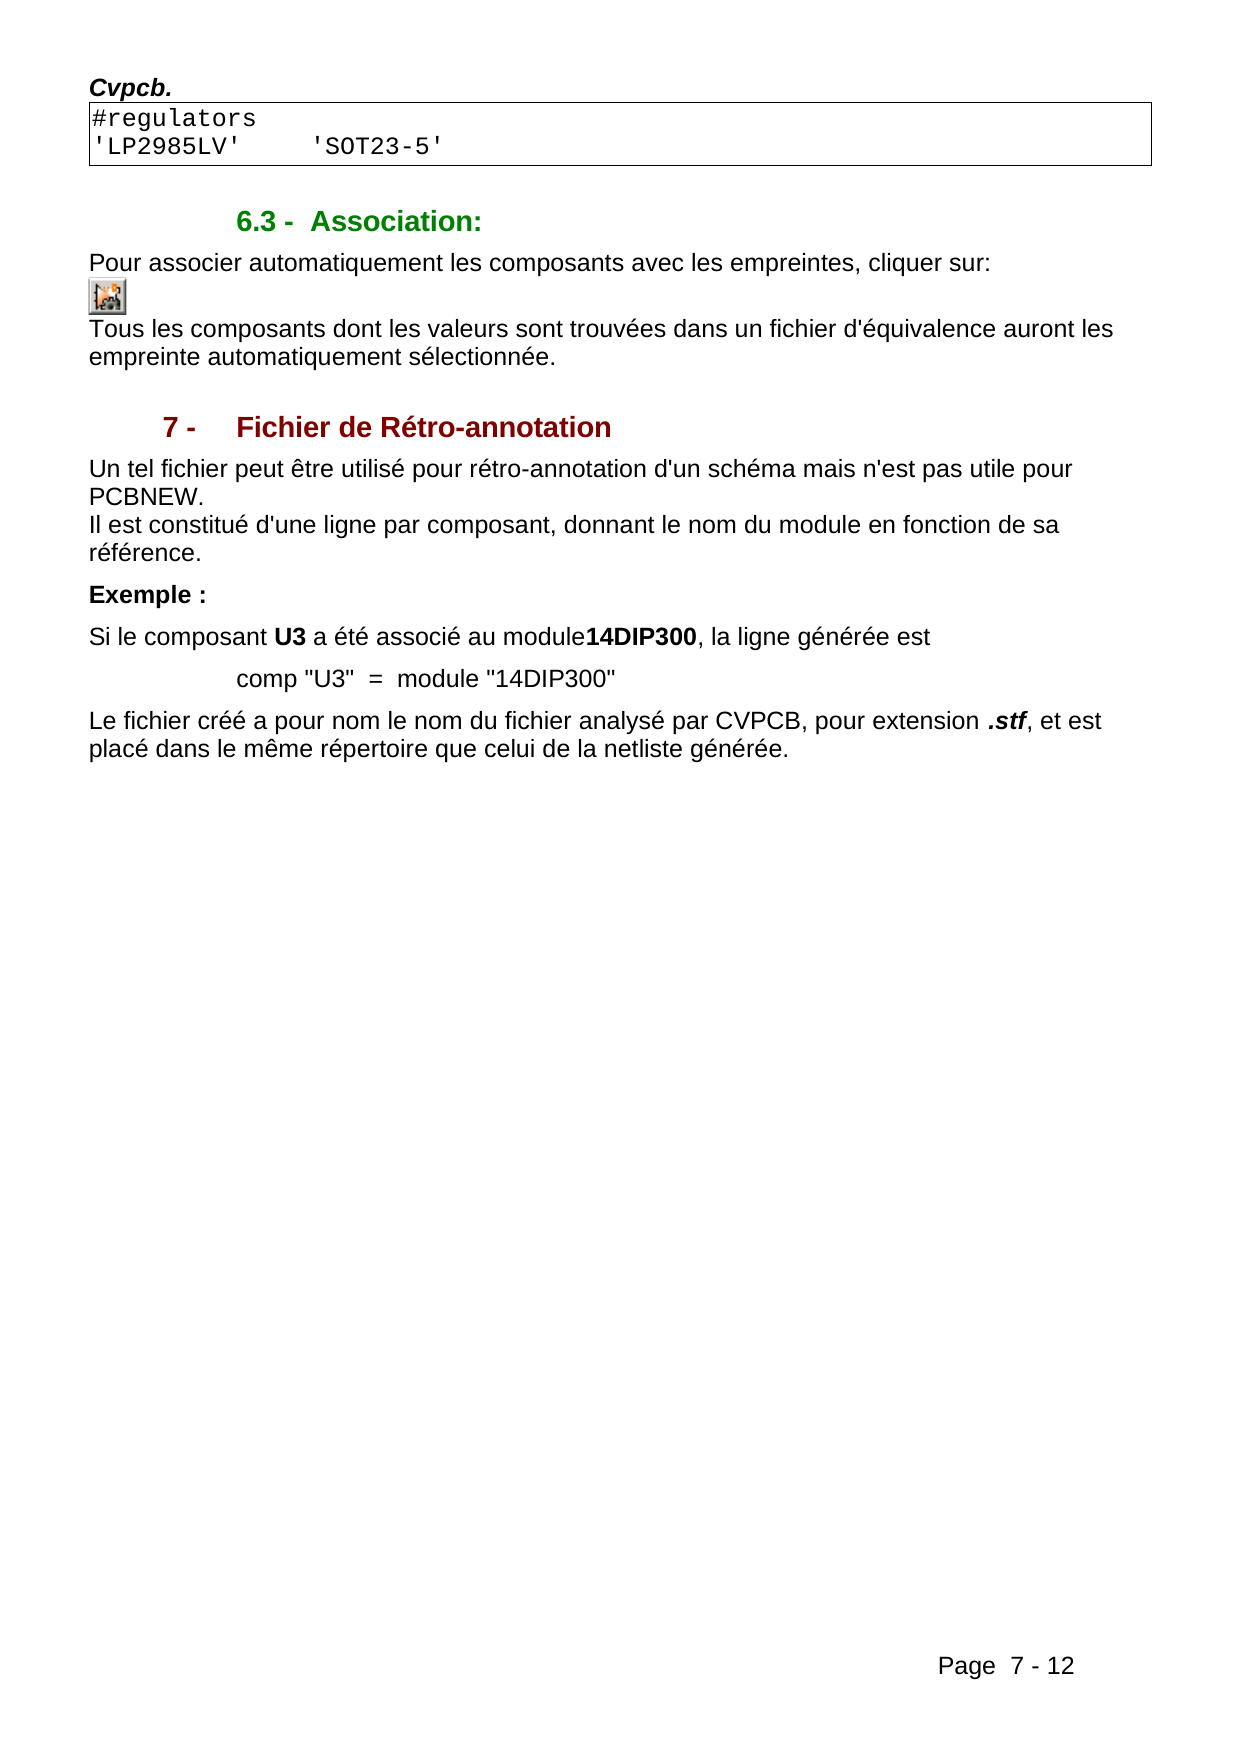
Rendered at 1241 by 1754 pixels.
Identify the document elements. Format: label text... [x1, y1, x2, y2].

picture [88, 277, 127, 315]
text Tous les composants dont les valeurs sont trouvées dans un fichier d'équivalence auront les empreinte automatiquement sélectionnée. [88, 315, 1152, 371]
subtitle Fichier de Rétro-annotation [88, 411, 1152, 443]
text Le fichier créé a pour nom le nom du fichier analysé par CVPCB, pour extension .stf, et est placé dans le même répertoire que celui de la netliste générée. [88, 707, 1152, 763]
text comp "U3" = module "14DIP300" [236, 665, 1152, 693]
subtitle Association: [162, 205, 1152, 237]
text Il est constitué d'une ligne par composant, donnant le nom du module en fonction de sa référence. [88, 511, 1152, 567]
text Un tel fichier peut être utilisé pour rétro-annotation d'un schéma mais n'est pas utile pour PCBNEW. [88, 455, 1152, 511]
text Exemple : [88, 581, 1152, 609]
text 'LP2985LV' 'SOT23-5' [90, 130, 1151, 165]
text Pour associer automatiquement les composants avec les empreintes, cliquer sur: [88, 249, 1152, 277]
text #regulators [90, 103, 1151, 130]
text Si le composant U3 a été associé au module14DIP300, la ligne générée est [88, 623, 1152, 651]
